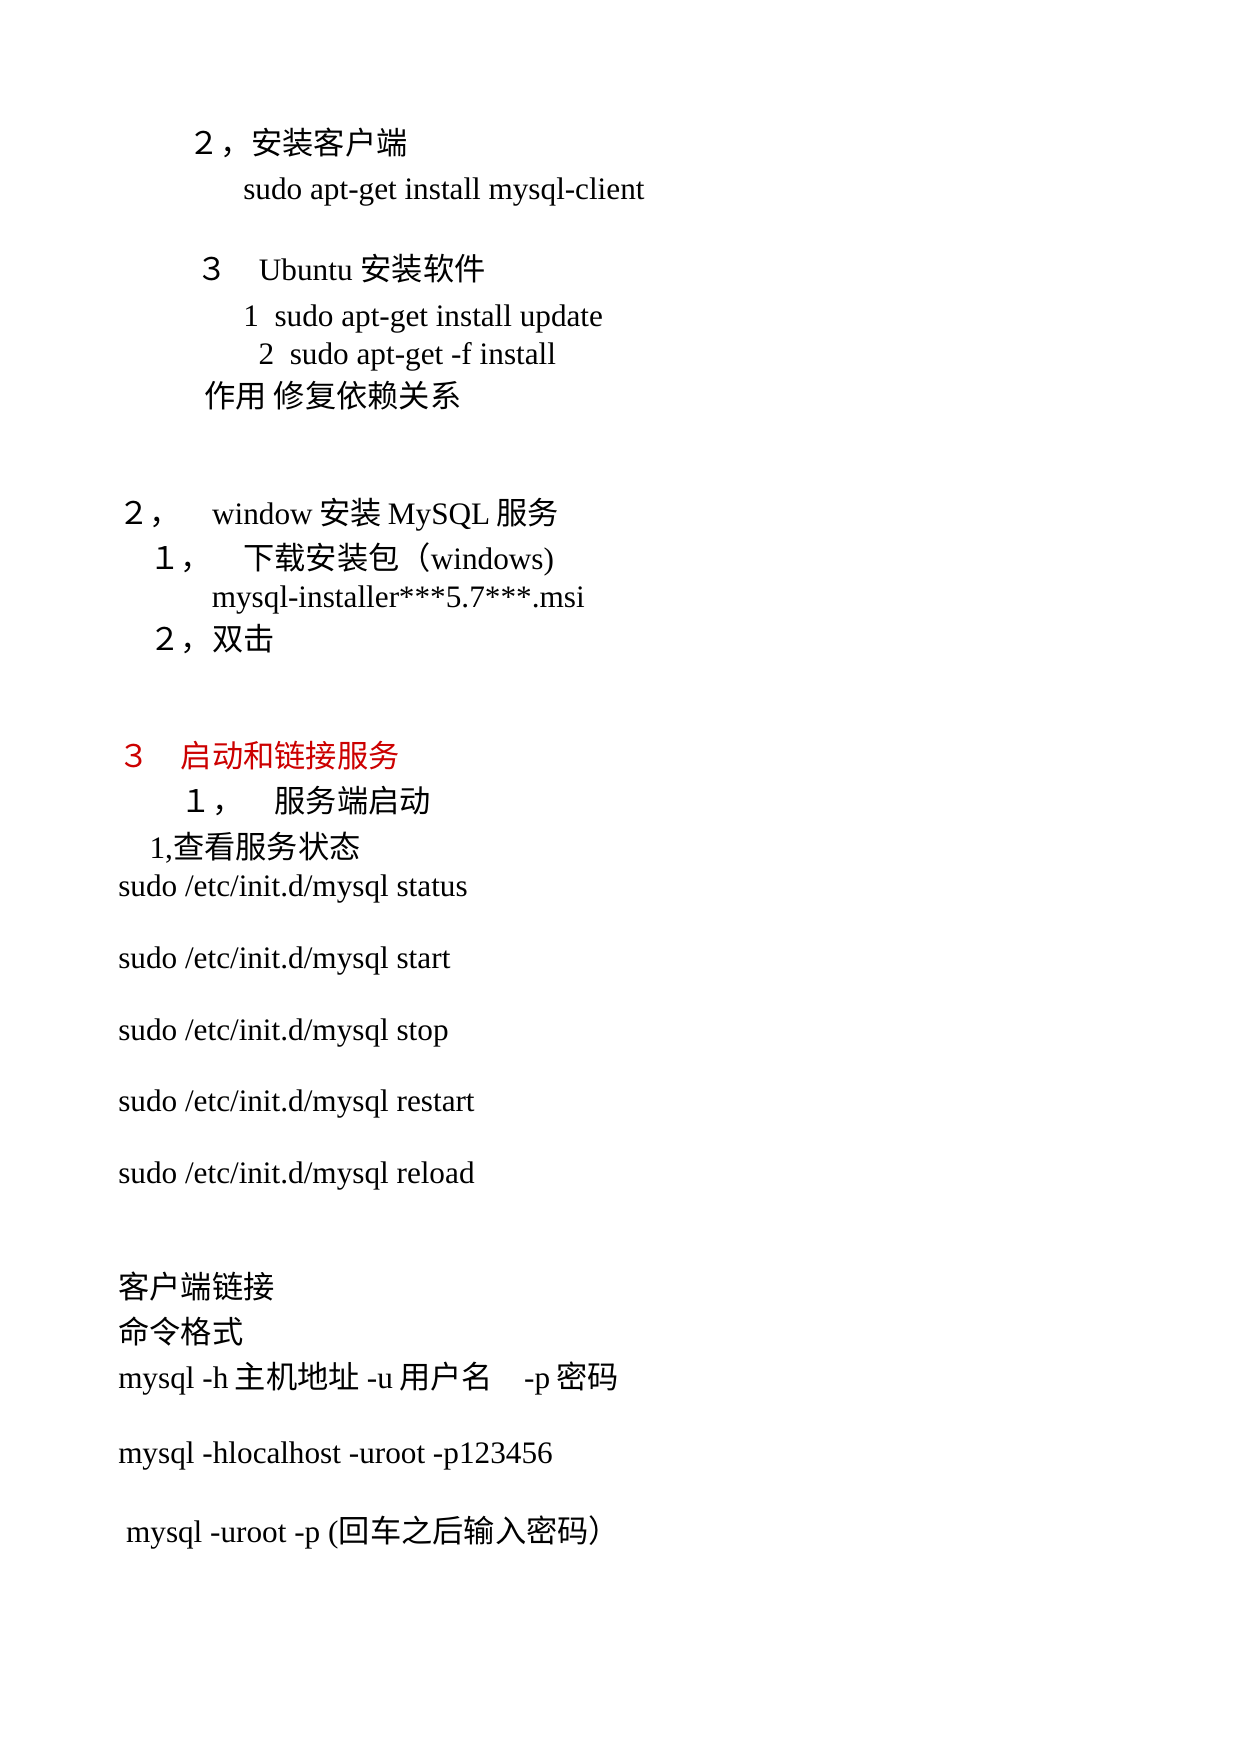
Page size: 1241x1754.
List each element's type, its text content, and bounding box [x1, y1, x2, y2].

text 客户端链接 [118, 1262, 1122, 1307]
text １， 服务端启动 [118, 777, 1122, 822]
text mysql -h主机地址 -u用户名 -p密码 [118, 1353, 1122, 1398]
text 1,查看服务状态 [118, 822, 1122, 867]
text 2 sudo apt-get -f install [118, 335, 1122, 371]
text １， 下载安装包（windows) [118, 533, 1122, 578]
text ３ Ubuntu 安装软件 [118, 244, 1122, 290]
text sudo /etc/init.d/mysql start [118, 939, 1122, 975]
text 命令格式 [118, 1307, 1122, 1353]
text 作用 修复依赖关系 [118, 371, 1122, 416]
text ２，双击 [118, 614, 1122, 659]
text ２，安装客户端 [118, 118, 1122, 163]
text mysql -uroot -p (回车之后输入密码） [118, 1506, 1122, 1551]
text sudo /etc/init.d/mysql stop [118, 1011, 1122, 1047]
text sudo apt-get install mysql-client [118, 163, 1122, 208]
text sudo /etc/init.d/mysql restart [118, 1083, 1122, 1118]
text sudo /etc/init.d/mysql reload [118, 1154, 1122, 1190]
text mysql -hlocalhost -uroot -p123456 [118, 1434, 1122, 1470]
text 1 sudo apt-get install update [118, 290, 1122, 335]
text ３ 启动和链接服务 [118, 731, 1122, 777]
text sudo /etc/init.d/mysql status [118, 867, 1122, 903]
text mysql-installer***5.7***.msi [118, 578, 1122, 614]
text ２， window安装MySQL服务 [118, 488, 1122, 533]
